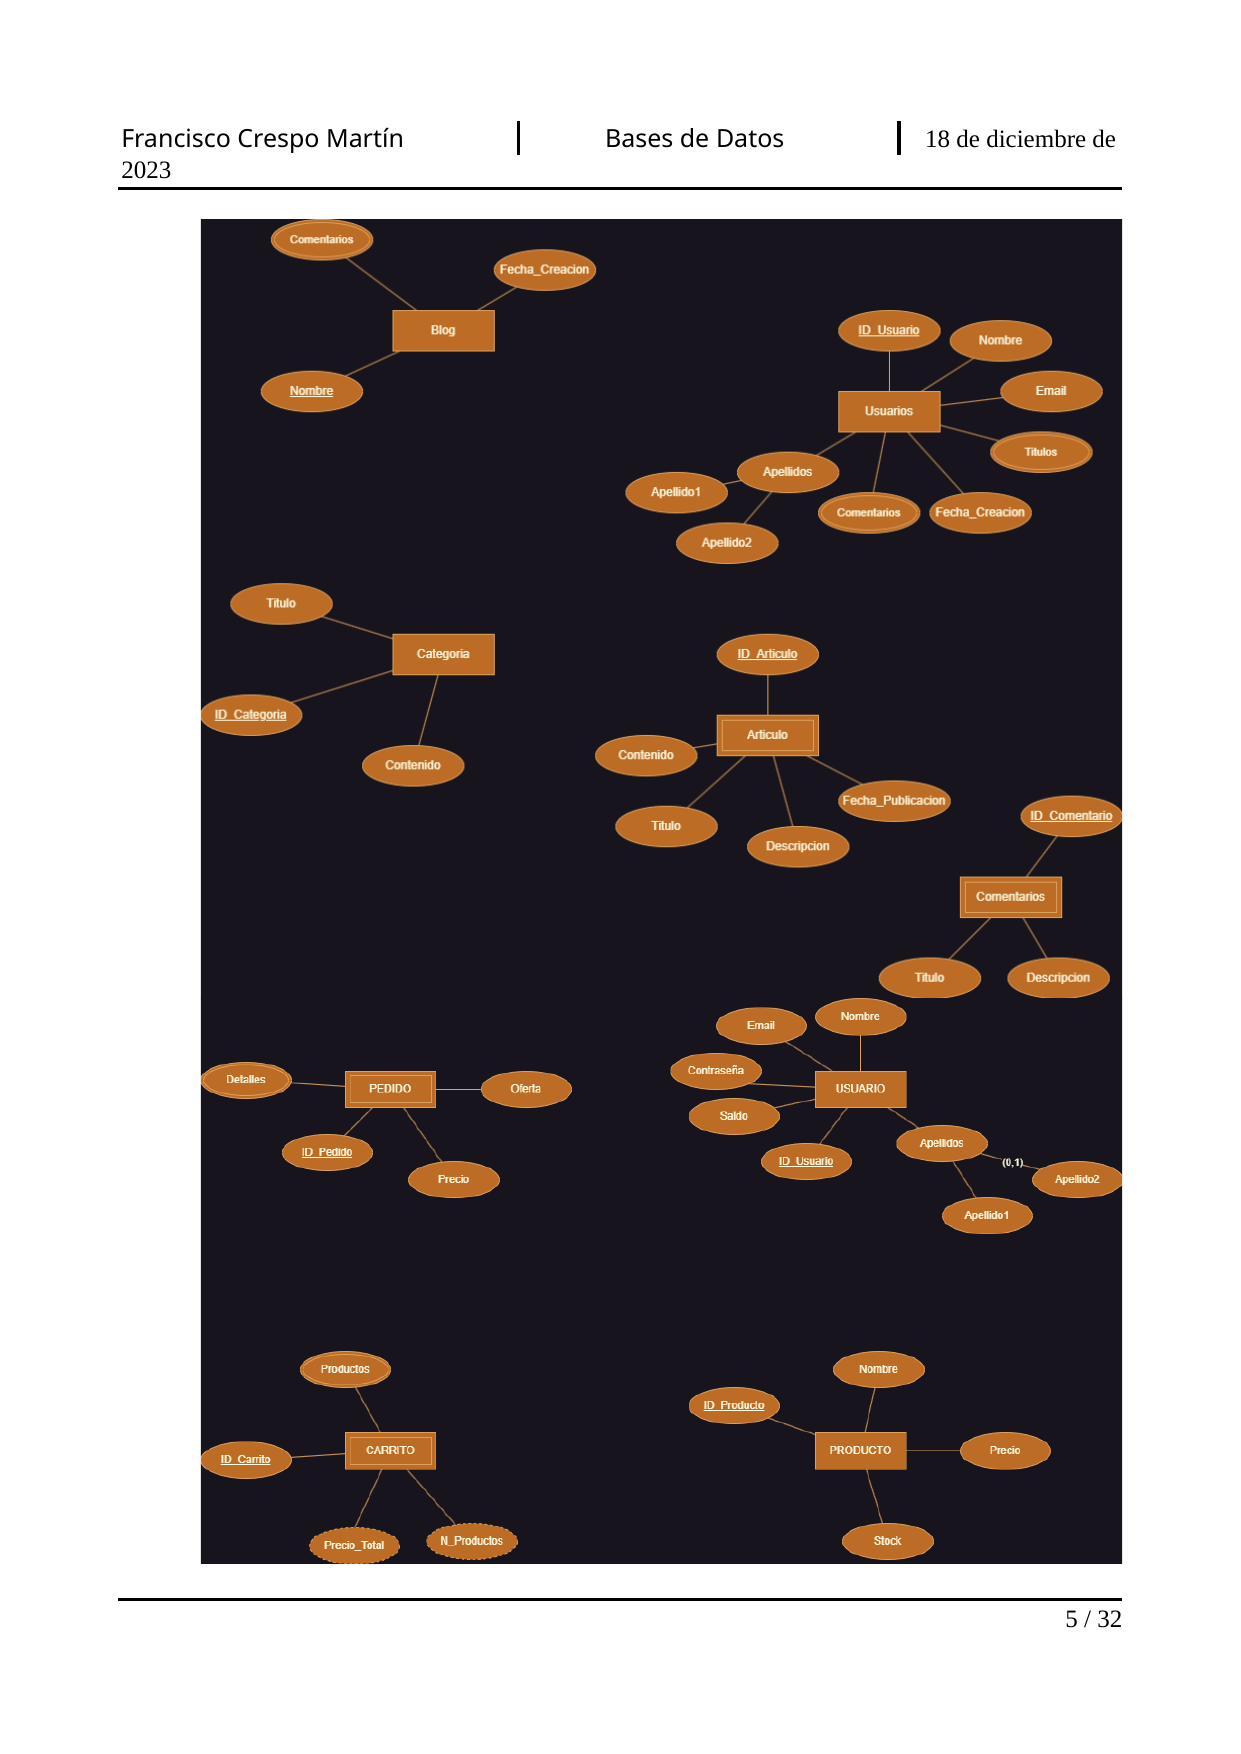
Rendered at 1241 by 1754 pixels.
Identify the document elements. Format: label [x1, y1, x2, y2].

picture [200, 219, 1123, 1564]
